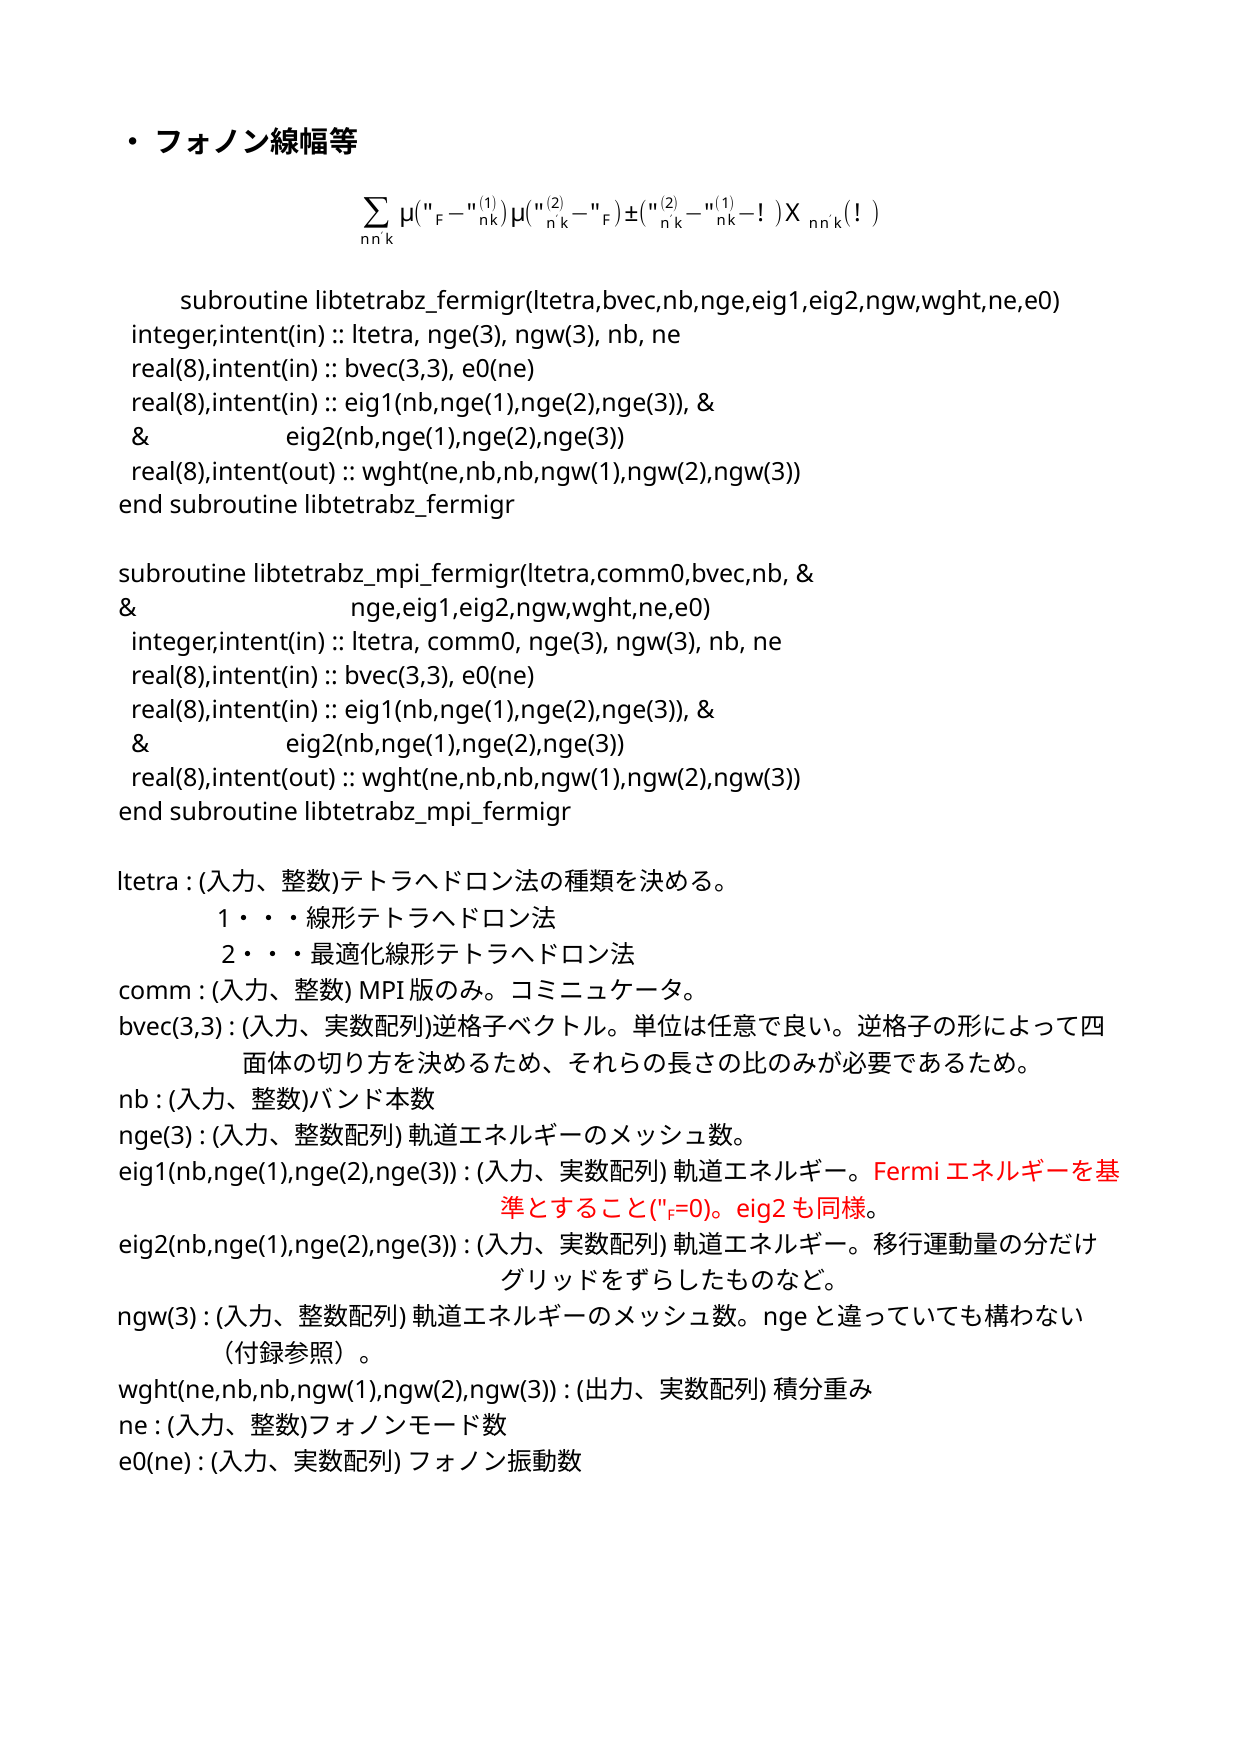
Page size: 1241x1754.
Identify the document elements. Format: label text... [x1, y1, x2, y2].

text ngw(3) : (入力、整数配列) 軌道エネルギーのメッシュ数。ngeと違っていても構わない（付録参照）。 [117, 1297, 1122, 1369]
text real(8),intent(in) :: bvec(3,3), e0(ne) [118, 657, 1122, 692]
text subroutine libtetrabz_fermigr(ltetra,bvec,nb,nge,eig1,eig2,ngw,wght,ne,e0) [118, 283, 1122, 317]
text bvec(3,3) : (入力、実数配列)逆格子ベクトル。単位は任意で良い。逆格子の形によって四面体の切り方を決めるため、それらの長さの比のみが必要であるため。 [118, 1007, 1122, 1079]
text end subroutine libtetrabz_mpi_fermigr [118, 794, 1122, 828]
text real(8),intent(out) :: wght(ne,nb,nb,ngw(1),ngw(2),ngw(3)) [118, 453, 1122, 487]
text real(8),intent(in) :: bvec(3,3), e0(ne) [118, 351, 1122, 385]
text ・ フォノン線幅等 [118, 118, 1122, 160]
text nge(3) : (入力、整数配列) 軌道エネルギーのメッシュ数。 [118, 1116, 1122, 1152]
text ne : (入力、整数)フォノンモード数 [118, 1406, 1122, 1442]
text e0(ne) : (入力、実数配列) フォノン振動数 [118, 1442, 1122, 1478]
text & eig2(nb,nge(1),nge(2),nge(3)) [118, 419, 1122, 453]
text integer,intent(in) :: ltetra, comm0, nge(3), ngw(3), nb, ne [118, 623, 1122, 657]
text comm : (入力、整数) MPI版のみ。コミニュケータ。 [118, 971, 1122, 1007]
text wght(ne,nb,nb,ngw(1),ngw(2),ngw(3)) : (出力、実数配列) 積分重み [118, 1369, 1122, 1406]
text end subroutine libtetrabz_fermigr [118, 487, 1122, 521]
text nb : (入力、整数)バンド本数 [118, 1079, 1122, 1116]
text & eig2(nb,nge(1),nge(2),nge(3)) [118, 726, 1122, 760]
text eig2(nb,nge(1),nge(2),nge(3)) : (入力、実数配列) 軌道エネルギー。移行運動量の分だけグリッドをずらしたものなど。 [118, 1224, 1122, 1297]
text 2・・・最適化線形テトラへドロン法 [119, 934, 1122, 971]
text real(8),intent(in) :: eig1(nb,nge(1),nge(2),nge(3)), & [118, 692, 1122, 726]
text integer,intent(in) :: ltetra, nge(3), ngw(3), nb, ne [118, 317, 1122, 351]
text subroutine libtetrabz_mpi_fermigr(ltetra,comm0,bvec,nb, & [118, 555, 1122, 589]
text real(8),intent(out) :: wght(ne,nb,nb,ngw(1),ngw(2),ngw(3)) [118, 760, 1122, 794]
text & nge,eig1,eig2,ngw,wght,ne,e0) [118, 589, 1122, 623]
text ltetra : (入力、整数)テトラへドロン法の種類を決める。 [117, 862, 1122, 898]
text real(8),intent(in) :: eig1(nb,nge(1),nge(2),nge(3)), & [118, 385, 1122, 419]
text 1・・・線形テトラへドロン法 [117, 898, 1122, 934]
text eig1(nb,nge(1),nge(2),nge(3)) : (入力、実数配列) 軌道エネルギー。Fermiエネルギーを基準とすること("F=0)。eig2も同様。 [118, 1152, 1122, 1224]
